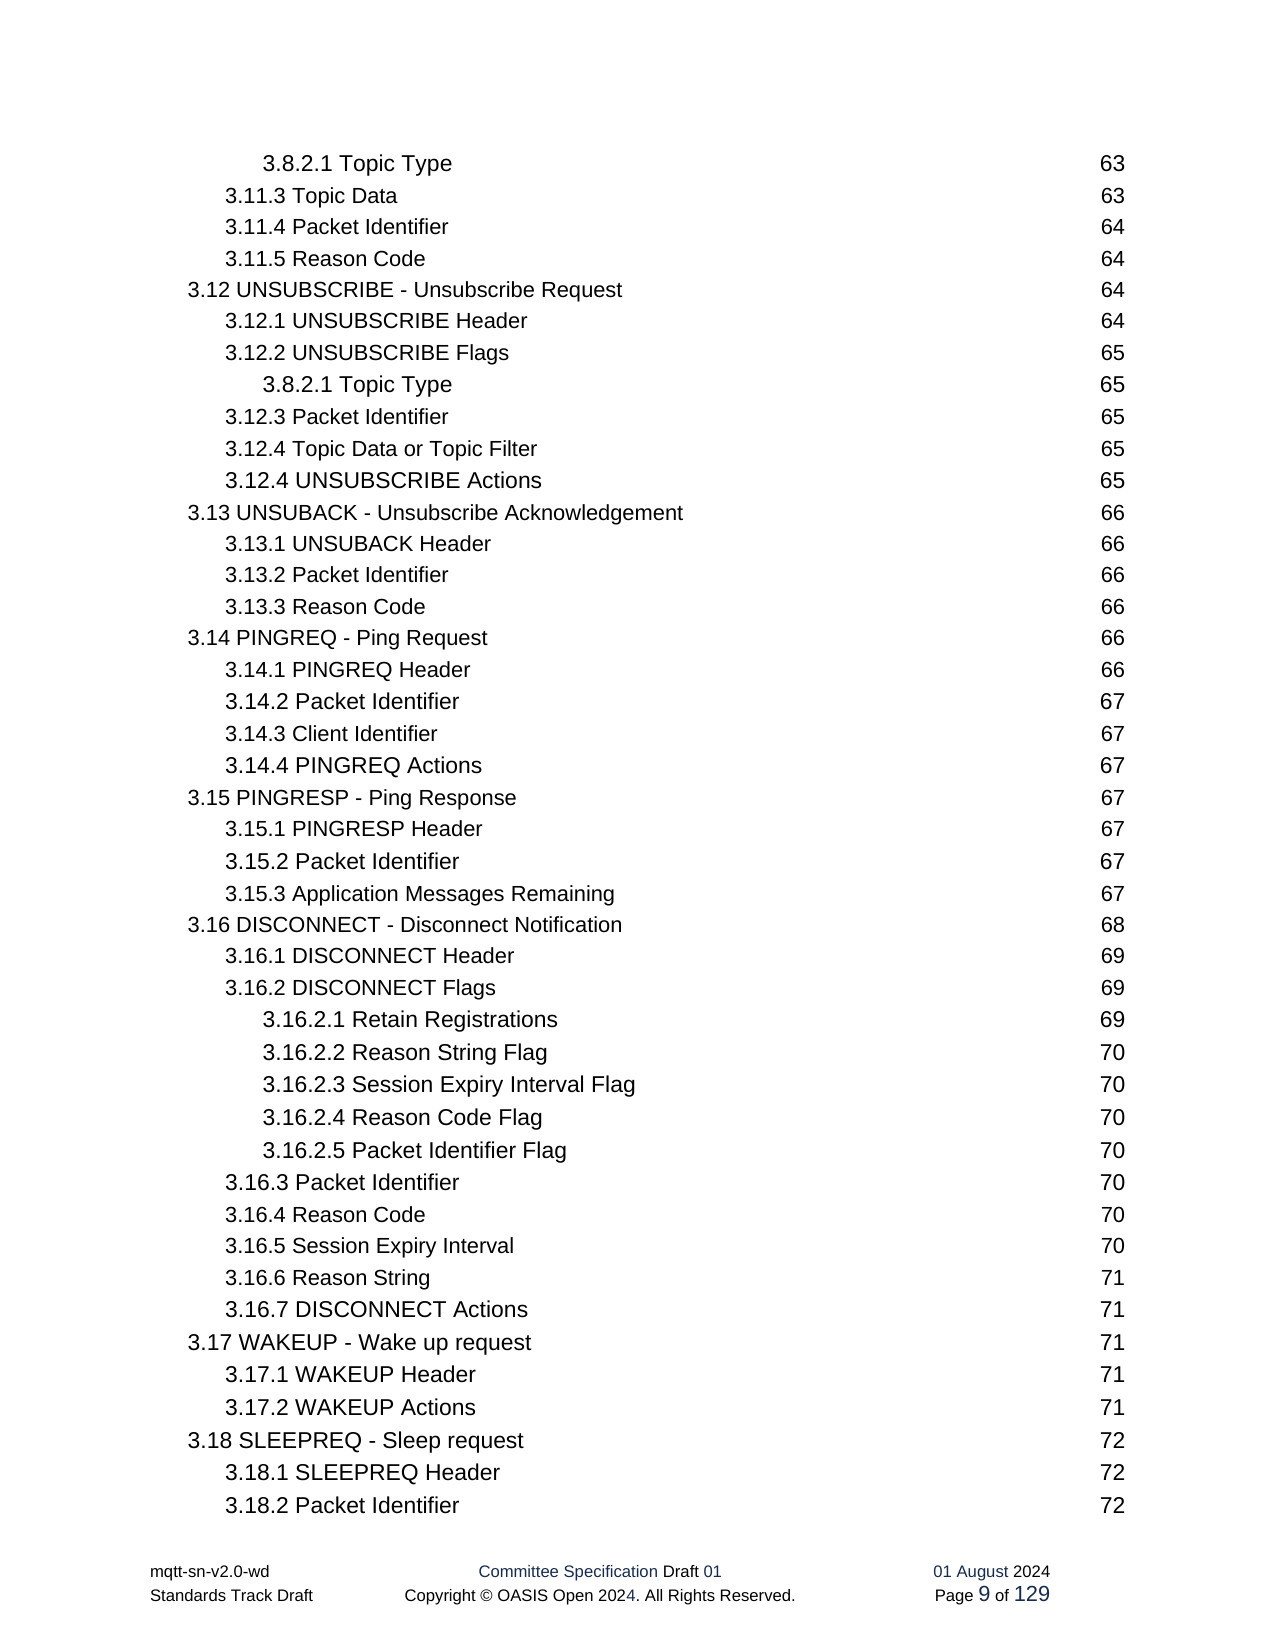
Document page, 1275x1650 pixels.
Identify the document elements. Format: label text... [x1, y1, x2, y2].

text 3.16.2.2 Reason String Flag 70 [262, 1039, 1125, 1065]
text 3.14.2 Packet Identifier 67 [225, 688, 1125, 714]
text 3.16.7 DISCONNECT Actions 71 [225, 1296, 1125, 1323]
text 3.17.2 WAKEUP Actions 71 [225, 1394, 1125, 1420]
text 3.14.1 PINGREQ Header 66 [225, 657, 1125, 682]
text 3.14.3 Client Identifier 67 [225, 721, 1125, 746]
text 3.13 UNSUBACK - Unsubscribe Acknowledgement 66 [187, 499, 1125, 525]
text 3.16.2.1 Retain Registrations 69 [262, 1006, 1125, 1033]
text 3.13.1 UNSUBACK Header 66 [225, 531, 1125, 556]
text 3.8.2.1 Topic Type 63 [262, 150, 1125, 176]
text 3.11.4 Packet Identifier 64 [225, 214, 1125, 239]
text 3.11.5 Reason Code 64 [225, 246, 1125, 271]
text 3.14.4 PINGREQ Actions 67 [225, 752, 1125, 779]
text 3.15 PINGRESP - Ping Response 67 [187, 785, 1125, 810]
text 3.12.4 Topic Data or Topic Filter 65 [225, 435, 1125, 461]
text 3.14 PINGREQ - Ping Request 66 [187, 625, 1125, 651]
text 3.16.1 DISCONNECT Header 69 [225, 943, 1125, 968]
text 3.15.3 Application Messages Remaining 67 [225, 880, 1125, 906]
text 3.17 WAKEUP - Wake up request 71 [187, 1329, 1125, 1355]
text 3.12.4 UNSUBSCRIBE Actions 65 [225, 467, 1125, 493]
text 3.16.6 Reason String 71 [225, 1265, 1125, 1290]
text 3.18.1 SLEEPREQ Header 72 [225, 1459, 1125, 1486]
text 3.16.3 Packet Identifier 70 [225, 1169, 1125, 1196]
text 3.16.4 Reason Code 70 [225, 1202, 1125, 1227]
text 3.17.1 WAKEUP Header 71 [225, 1361, 1125, 1388]
text 3.12.3 Packet Identifier 65 [225, 404, 1125, 429]
text 3.16.2.5 Packet Identifier Flag 70 [262, 1137, 1125, 1163]
text 3.12.1 UNSUBSCRIBE Header 64 [225, 308, 1125, 334]
text 3.13.2 Packet Identifier 66 [225, 562, 1125, 588]
text 3.15.2 Packet Identifier 67 [225, 848, 1125, 874]
text 3.18.2 Packet Identifier 72 [225, 1492, 1125, 1518]
text 3.16.5 Session Expiry Interval 70 [225, 1233, 1125, 1258]
text 3.11.3 Topic Data 63 [225, 183, 1125, 208]
text 3.16 DISCONNECT - Disconnect Notification 68 [187, 912, 1125, 937]
text 3.16.2.4 Reason Code Flag 70 [262, 1104, 1125, 1130]
text 3.12 UNSUBSCRIBE - Unsubscribe Request 64 [187, 277, 1125, 302]
text 3.12.2 UNSUBSCRIBE Flags 65 [225, 340, 1125, 365]
text 3.16.2 DISCONNECT Flags 69 [225, 975, 1125, 1000]
text 3.13.3 Reason Code 66 [225, 594, 1125, 619]
text 3.16.2.3 Session Expiry Interval Flag 70 [262, 1071, 1125, 1098]
text 3.18 SLEEPREQ - Sleep request 72 [187, 1427, 1125, 1453]
text 3.15.1 PINGRESP Header 67 [225, 816, 1125, 842]
text 3.8.2.1 Topic Type 65 [262, 371, 1125, 398]
